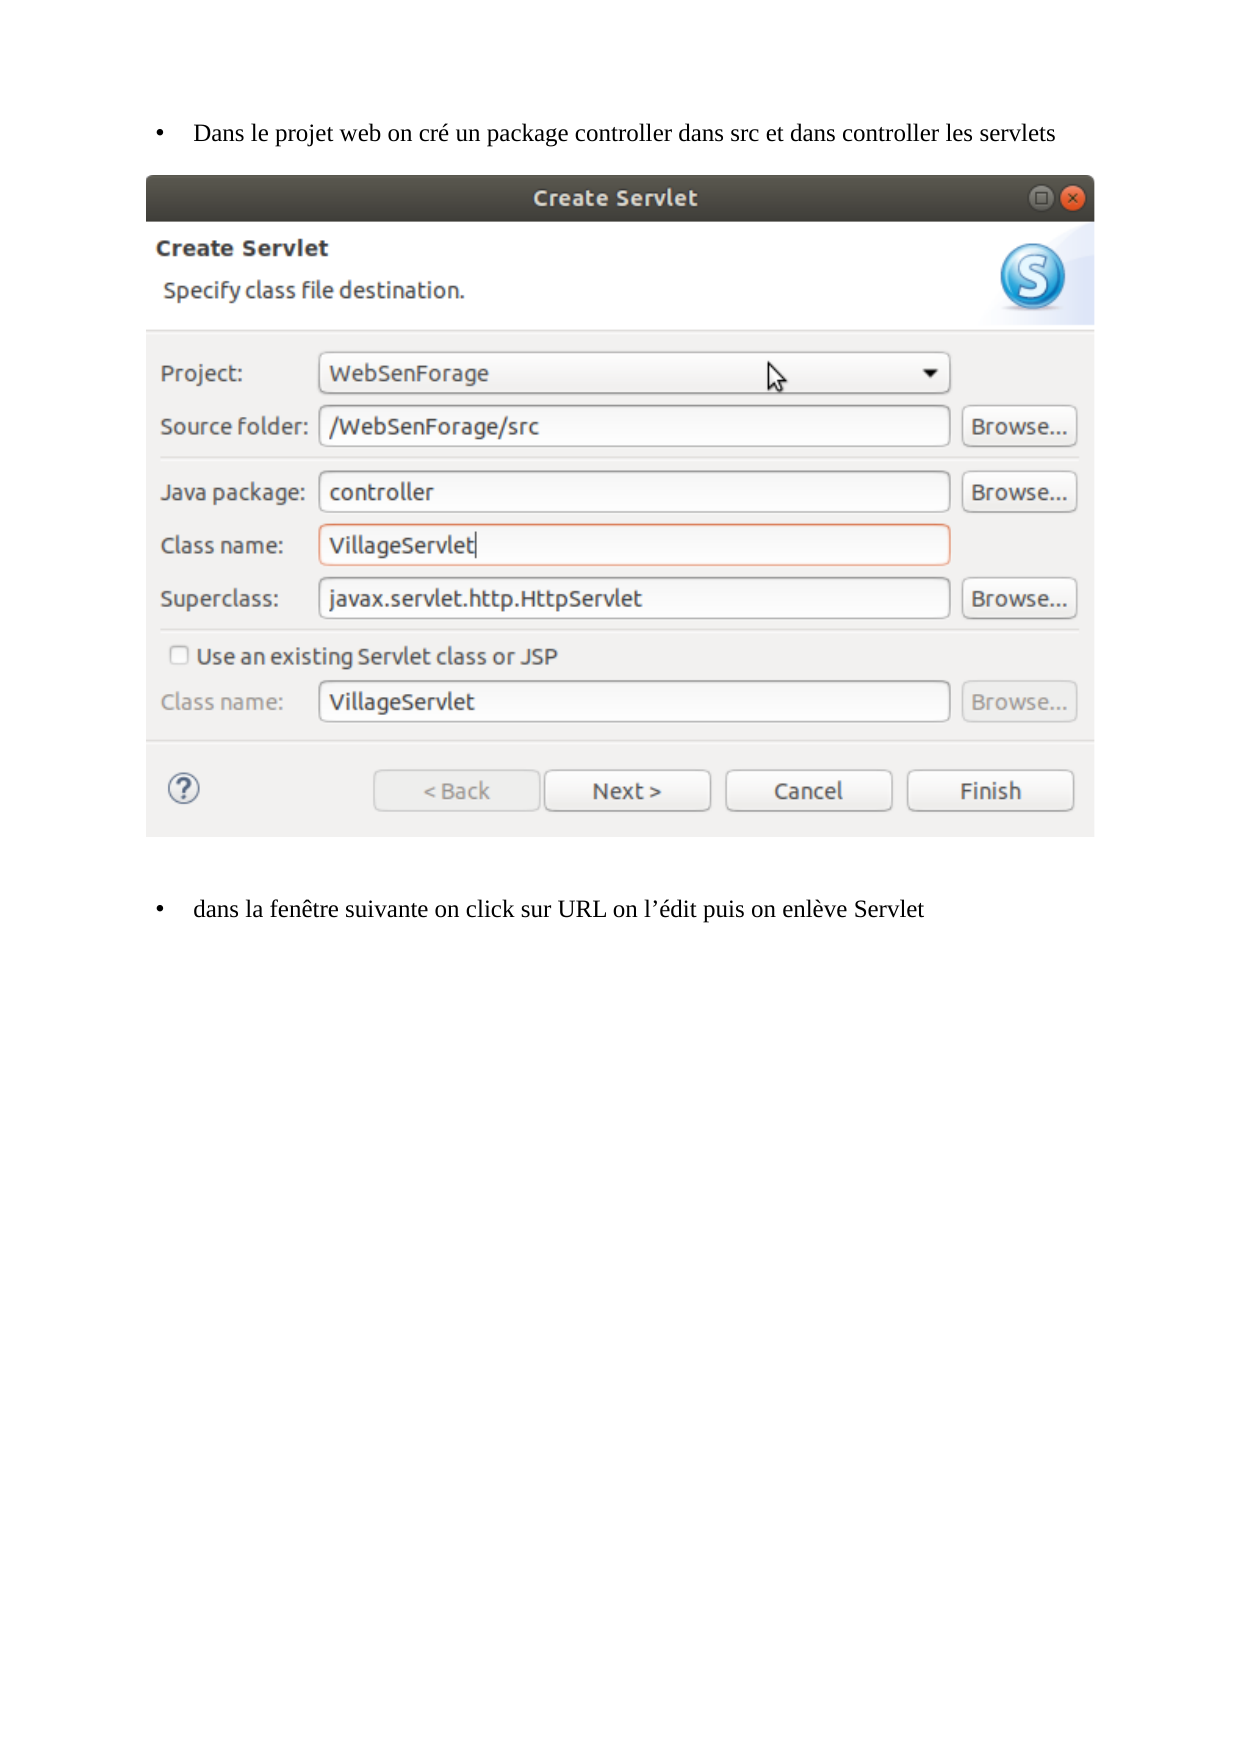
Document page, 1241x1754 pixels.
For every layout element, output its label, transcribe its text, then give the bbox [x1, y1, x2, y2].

list dans la fenêtre suivante on click sur URL on l’édit puis on enlève Servlet [156, 894, 1122, 923]
list Dans le projet web on cré un package controller dans src et dans controller les servlets [156, 118, 1122, 147]
picture [146, 175, 1095, 837]
